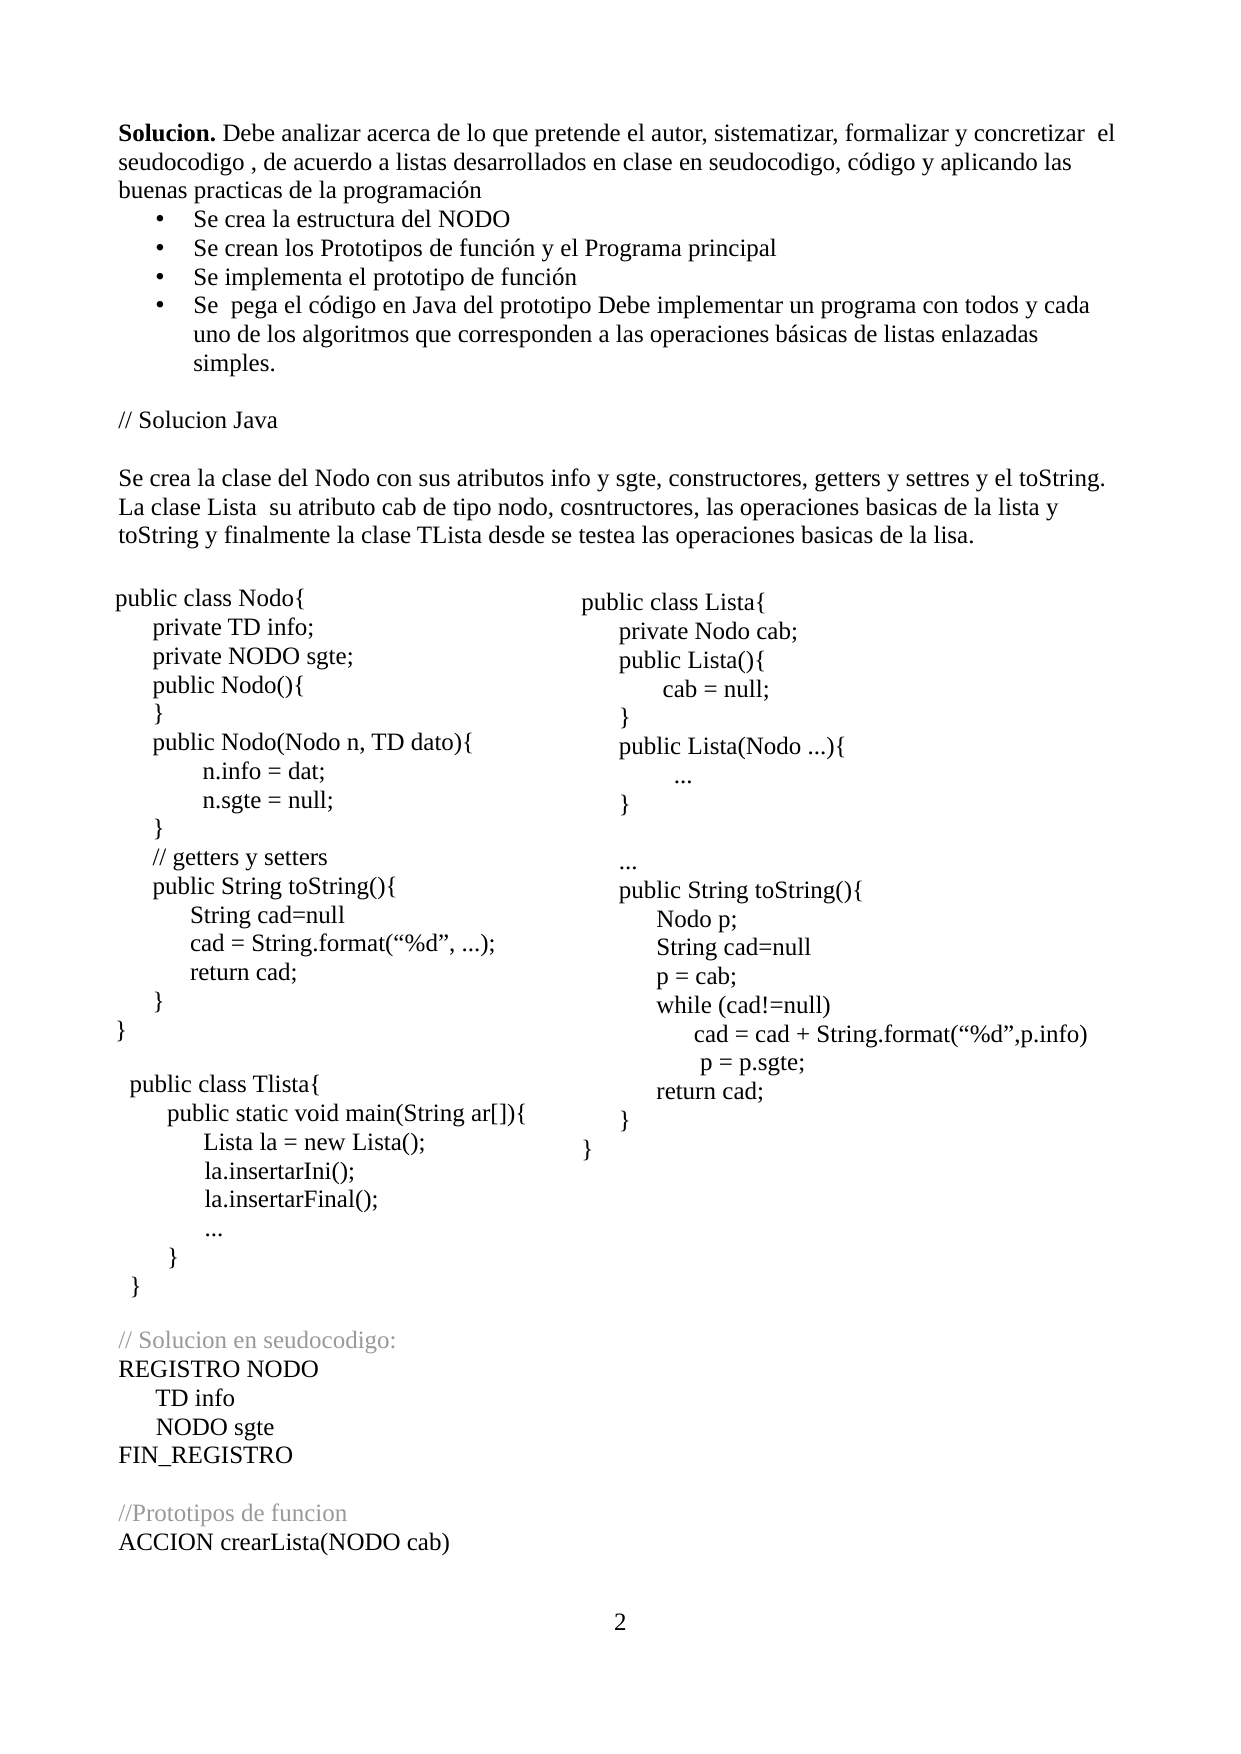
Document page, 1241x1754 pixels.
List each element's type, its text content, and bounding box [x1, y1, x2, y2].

text FIN_REGISTRO [118, 1441, 1122, 1469]
text // Solucion en seudocodigo: [118, 1326, 1122, 1354]
text // Solucion Java [118, 406, 1122, 434]
list Se implementa el prototipo de función [156, 262, 1122, 291]
text REGISTRO NODO [118, 1354, 1122, 1383]
text //Prototipos de funcion [118, 1498, 1122, 1527]
list Se crean los Prototipos de función y el Programa principal [156, 233, 1122, 262]
text NODO sgte [118, 1412, 1122, 1441]
text Solucion. Debe analizar acerca de lo que pretende el autor, sistematizar, formalizar y concretizar el seudocodigo , de acuerdo a listas desarrollados en clase en seudocodigo, código y aplicando las buenas practicas de la programación [118, 118, 1122, 204]
list Se pega el código en Java del prototipo Debe implementar un programa con todos y cada uno de los algoritmos que corresponden a las operaciones básicas de listas enlazadas simples. [156, 291, 1122, 377]
text TD info [118, 1383, 1122, 1412]
list Se crea la estructura del NODO [156, 204, 1122, 233]
text Se crea la clase del Nodo con sus atributos info y sgte, constructores, getters y settres y el toString. La clase Lista su atributo cab de tipo nodo, cosntructores, las operaciones basicas de la lista y toString y finalmente la clase TLista desde se testea las operaciones basicas de la lisa. [118, 463, 1122, 549]
text ACCION crearLista(NODO cab) [118, 1527, 1122, 1556]
